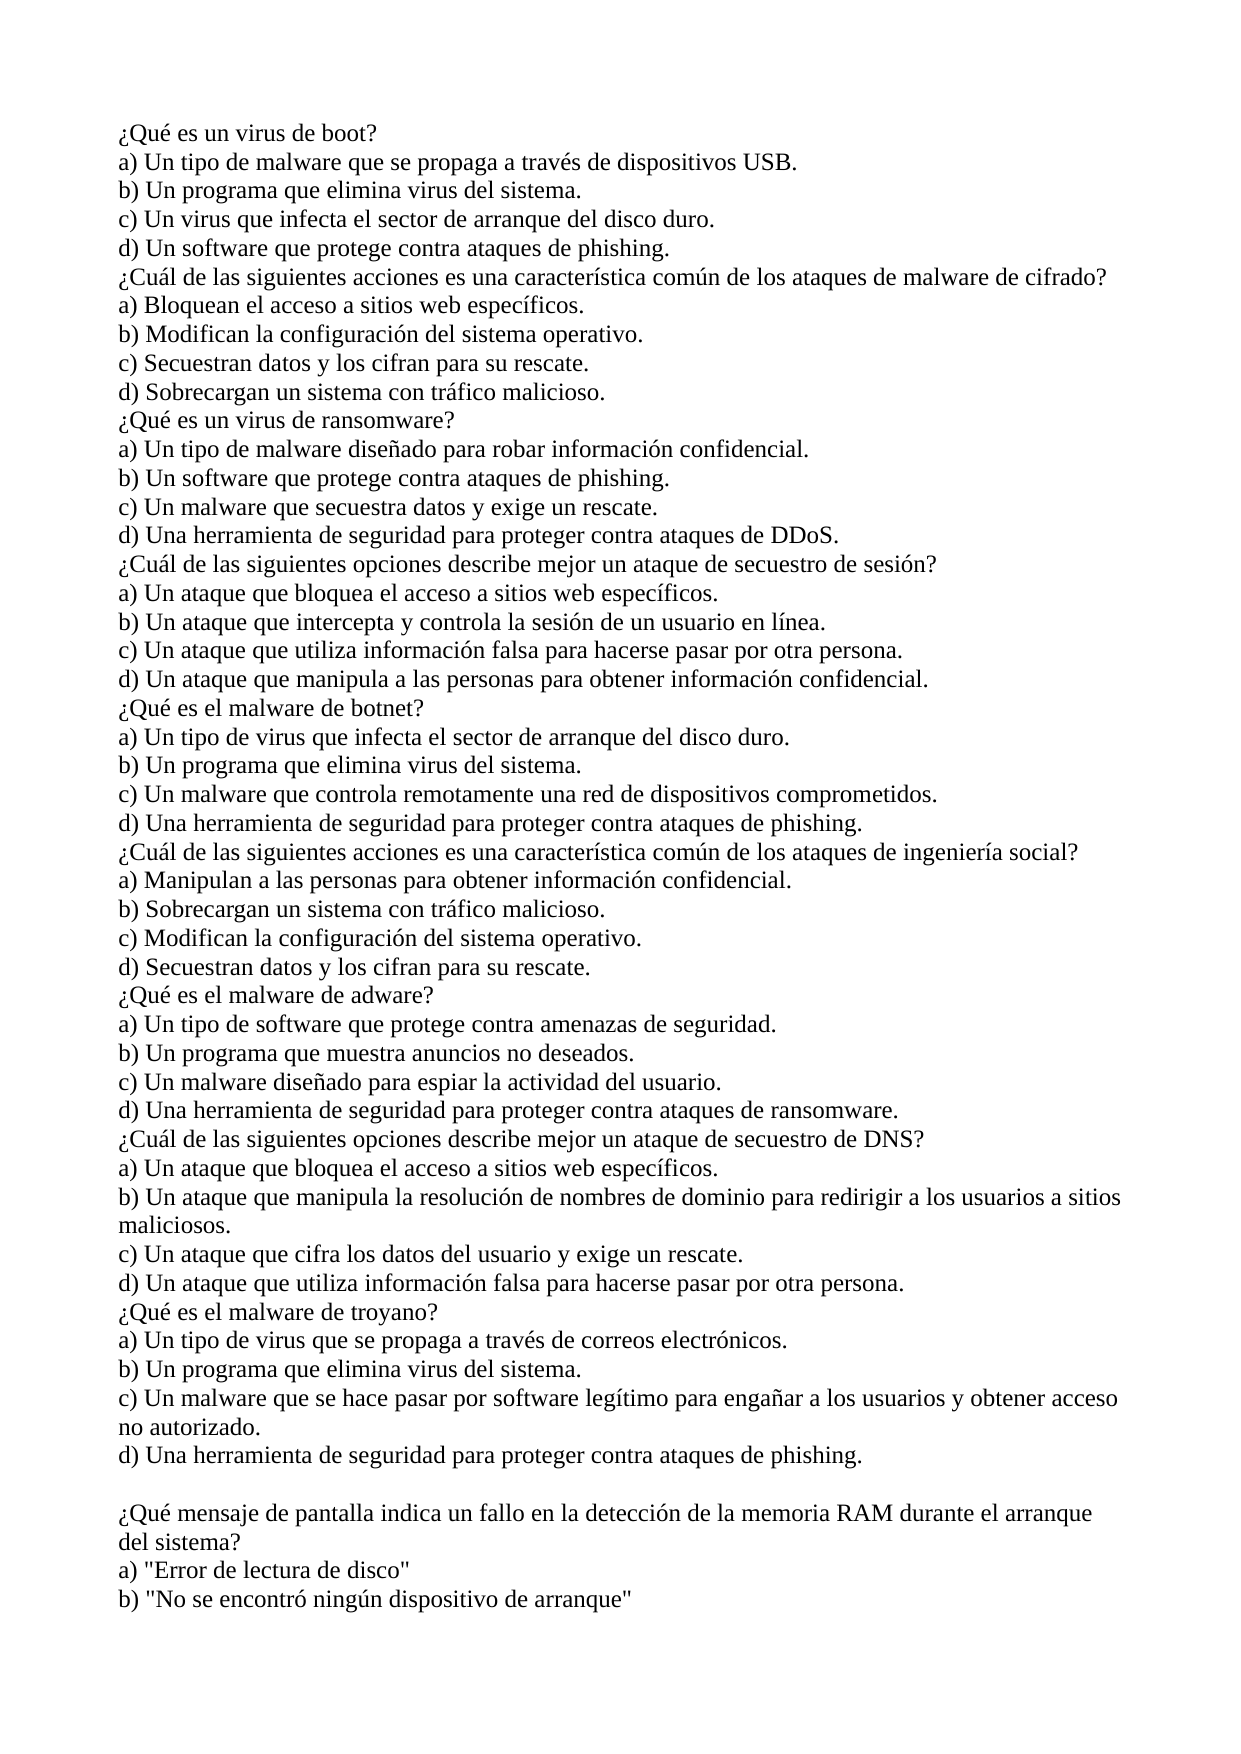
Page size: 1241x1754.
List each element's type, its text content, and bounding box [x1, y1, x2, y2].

text ¿Qué es el malware de troyano? [118, 1297, 1122, 1326]
text b) Un programa que elimina virus del sistema. [118, 176, 1122, 204]
text ¿Qué es el malware de adware? [118, 981, 1122, 1009]
text a) Un tipo de malware que se propaga a través de dispositivos USB. [118, 147, 1122, 176]
text b) "No se encontró ningún dispositivo de arranque" [118, 1584, 1122, 1613]
text d) Una herramienta de seguridad para proteger contra ataques de ransomware. [118, 1096, 1122, 1124]
text b) Un programa que muestra anuncios no deseados. [118, 1038, 1122, 1067]
text c) Un malware diseñado para espiar la actividad del usuario. [118, 1067, 1122, 1096]
text d) Un ataque que manipula a las personas para obtener información confidencial. [118, 664, 1122, 693]
text ¿Cuál de las siguientes acciones es una característica común de los ataques de malware de cifrado? [118, 262, 1122, 291]
text c) Un malware que secuestra datos y exige un rescate. [118, 492, 1122, 521]
text d) Un ataque que utiliza información falsa para hacerse pasar por otra persona. [118, 1268, 1122, 1297]
text ¿Qué es el malware de botnet? [118, 693, 1122, 722]
text c) Un ataque que cifra los datos del usuario y exige un rescate. [118, 1239, 1122, 1268]
text d) Secuestran datos y los cifran para su rescate. [118, 952, 1122, 981]
text a) Un tipo de virus que infecta el sector de arranque del disco duro. [118, 722, 1122, 751]
text ¿Qué es un virus de boot? [118, 118, 1122, 147]
text ¿Cuál de las siguientes opciones describe mejor un ataque de secuestro de DNS? [118, 1124, 1122, 1153]
text c) Un malware que controla remotamente una red de dispositivos comprometidos. [118, 779, 1122, 808]
text b) Sobrecargan un sistema con tráfico malicioso. [118, 894, 1122, 923]
text a) "Error de lectura de disco" [118, 1556, 1122, 1584]
text b) Un ataque que manipula la resolución de nombres de dominio para redirigir a los usuarios a sitios maliciosos. [118, 1182, 1122, 1239]
text c) Secuestran datos y los cifran para su rescate. [118, 348, 1122, 377]
text b) Modifican la configuración del sistema operativo. [118, 319, 1122, 348]
text a) Un tipo de virus que se propaga a través de correos electrónicos. [118, 1326, 1122, 1354]
text ¿Cuál de las siguientes opciones describe mejor un ataque de secuestro de sesión? [118, 549, 1122, 578]
text b) Un software que protege contra ataques de phishing. [118, 463, 1122, 492]
text c) Un ataque que utiliza información falsa para hacerse pasar por otra persona. [118, 636, 1122, 664]
text a) Un ataque que bloquea el acceso a sitios web específicos. [118, 1153, 1122, 1182]
text d) Una herramienta de seguridad para proteger contra ataques de DDoS. [118, 521, 1122, 549]
text d) Sobrecargan un sistema con tráfico malicioso. [118, 377, 1122, 406]
text c) Un virus que infecta el sector de arranque del disco duro. [118, 204, 1122, 233]
text a) Bloquean el acceso a sitios web específicos. [118, 291, 1122, 319]
text a) Un tipo de malware diseñado para robar información confidencial. [118, 434, 1122, 463]
text d) Una herramienta de seguridad para proteger contra ataques de phishing. [118, 808, 1122, 837]
text d) Un software que protege contra ataques de phishing. [118, 233, 1122, 262]
text b) Un ataque que intercepta y controla la sesión de un usuario en línea. [118, 607, 1122, 636]
text a) Un tipo de software que protege contra amenazas de seguridad. [118, 1009, 1122, 1038]
text b) Un programa que elimina virus del sistema. [118, 751, 1122, 779]
text ¿Qué mensaje de pantalla indica un fallo en la detección de la memoria RAM durante el arranque del sistema? [118, 1498, 1122, 1556]
text b) Un programa que elimina virus del sistema. [118, 1354, 1122, 1383]
text a) Manipulan a las personas para obtener información confidencial. [118, 866, 1122, 894]
text c) Modifican la configuración del sistema operativo. [118, 923, 1122, 952]
text ¿Qué es un virus de ransomware? [118, 406, 1122, 434]
text d) Una herramienta de seguridad para proteger contra ataques de phishing. [118, 1441, 1122, 1469]
text c) Un malware que se hace pasar por software legítimo para engañar a los usuarios y obtener acceso no autorizado. [118, 1383, 1122, 1441]
text a) Un ataque que bloquea el acceso a sitios web específicos. [118, 578, 1122, 607]
text ¿Cuál de las siguientes acciones es una característica común de los ataques de ingeniería social? [118, 837, 1122, 866]
